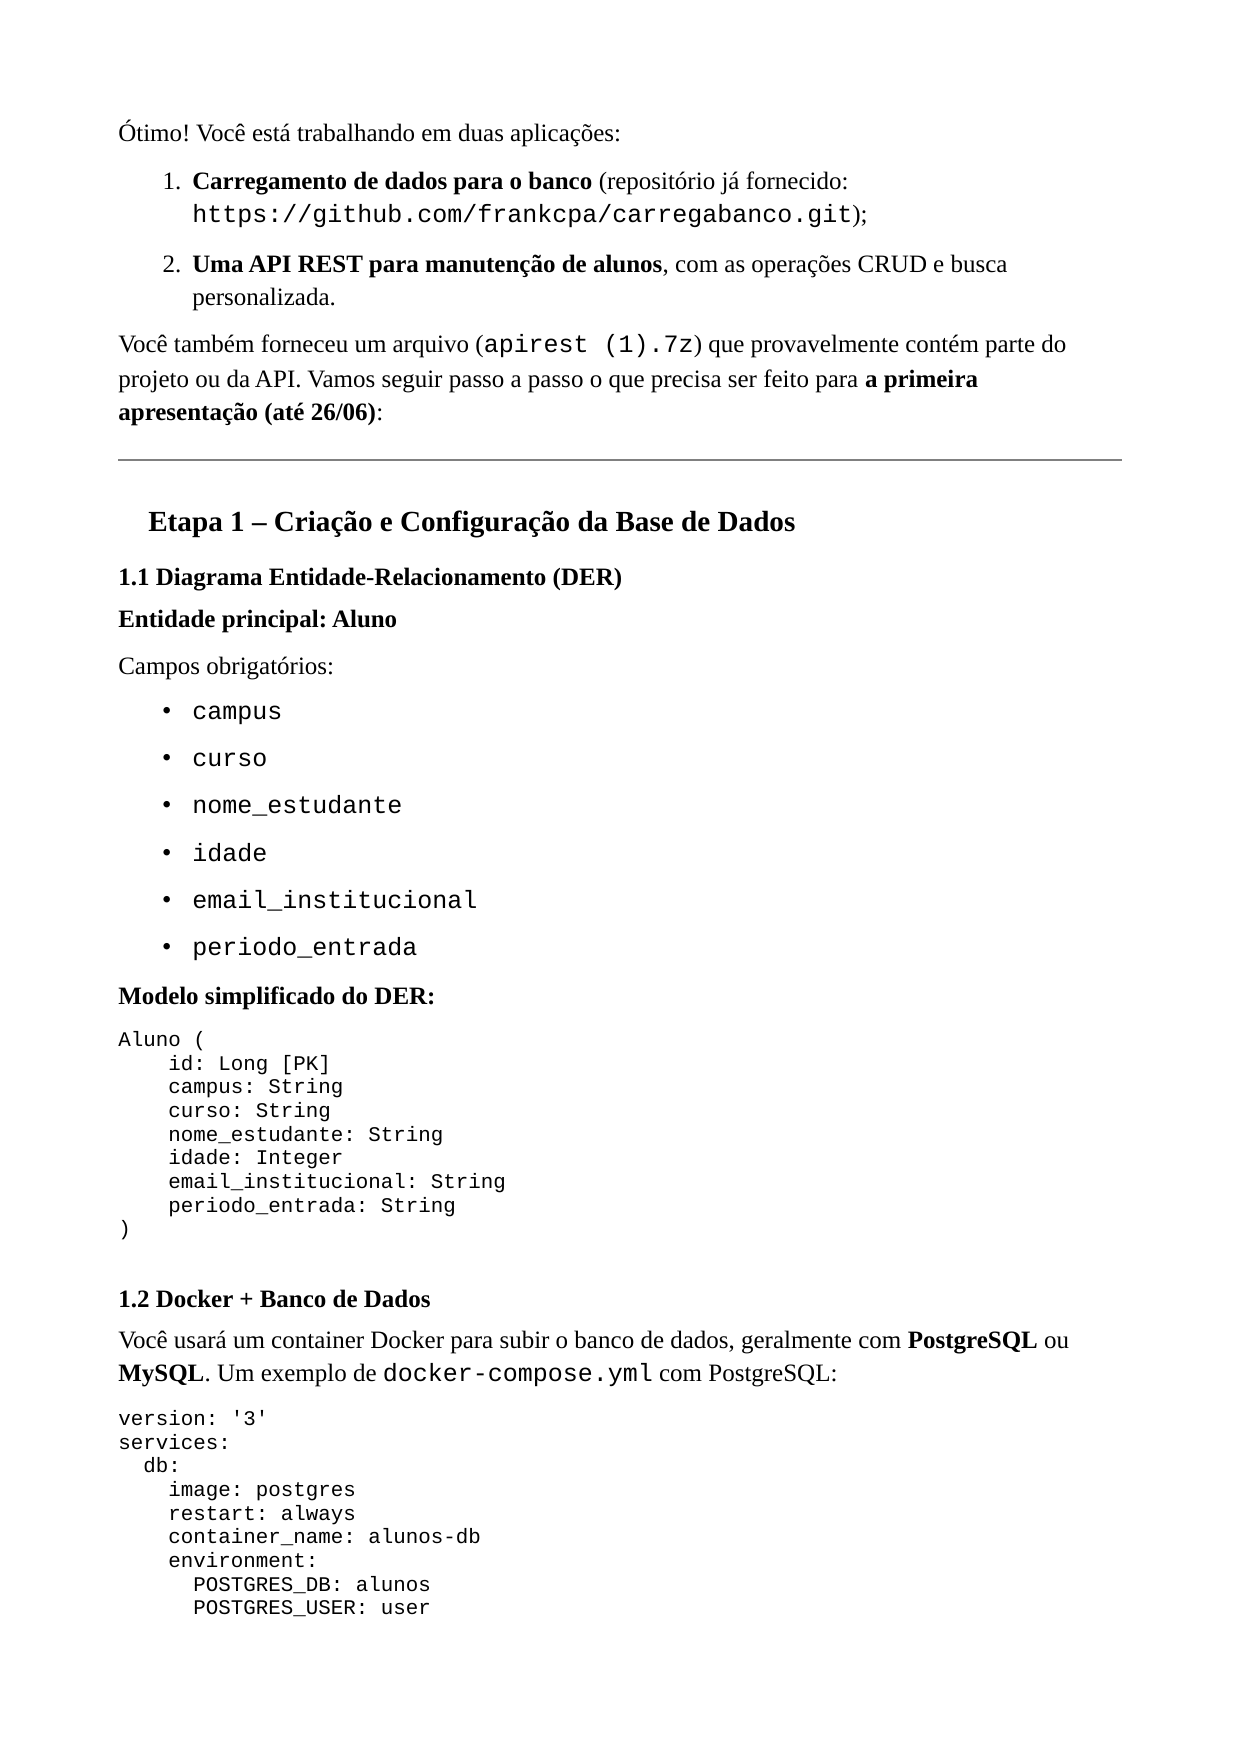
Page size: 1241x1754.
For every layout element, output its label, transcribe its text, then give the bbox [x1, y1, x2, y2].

text Aluno ( [118, 1029, 1122, 1053]
text ) [118, 1218, 1122, 1242]
text db: [118, 1455, 1122, 1479]
text email_institucional: String [118, 1171, 1122, 1194]
text curso: String [118, 1100, 1122, 1124]
text version: '3' [118, 1408, 1122, 1432]
list campus [162, 699, 1122, 727]
text Você também forneceu um arquivo (apirest (1).7z) que provavelmente contém parte do projeto ou da API. Vamos seguir passo a passo o que precisa ser feito para a primeira apresentação (até 26/06): [118, 329, 1122, 426]
text POSTGRES_DB: alunos [118, 1574, 1122, 1597]
subtitle ✅ Etapa 1 – Criação e Configuração da Base de Dados [118, 504, 1122, 537]
text Você usará um container Docker para subir o banco de dados, geralmente com PostgreSQL ou MySQL. Um exemplo de docker-compose.yml com PostgreSQL: [118, 1325, 1122, 1389]
text Campos obrigatórios: [118, 651, 1122, 680]
text restart: always [118, 1503, 1122, 1526]
list curso [162, 746, 1122, 774]
text periodo_entrada: String [118, 1194, 1122, 1218]
text services: [118, 1432, 1122, 1455]
list periodo_entrada [162, 934, 1122, 963]
list email_institucional [162, 887, 1122, 916]
list nome_estudante [162, 793, 1122, 821]
text idade: Integer [118, 1147, 1122, 1171]
subtitle 1.2 Docker + Banco de Dados [118, 1284, 1122, 1313]
text environment: [118, 1550, 1122, 1574]
text container_name: alunos-db [118, 1526, 1122, 1550]
text Modelo simplificado do DER: [118, 981, 1122, 1010]
text Ótimo! Você está trabalhando em duas aplicações: [118, 118, 1122, 147]
text nome_estudante: String [118, 1124, 1122, 1147]
list Carregamento de dados para o banco (repositório já fornecido: https://github.com/frankcpa/carregabanco.git); [162, 166, 1122, 229]
text image: postgres [118, 1479, 1122, 1503]
text campus: String [118, 1076, 1122, 1100]
subtitle 1.1 Diagrama Entidade-Relacionamento (DER) [118, 562, 1122, 591]
text Entidade principal: Aluno [118, 604, 1122, 632]
text POSTGRES_USER: user [118, 1597, 1122, 1621]
list idade [162, 840, 1122, 868]
text id: Long [PK] [118, 1053, 1122, 1076]
list Uma API REST para manutenção de alunos, com as operações CRUD e busca personalizada. [162, 249, 1122, 311]
